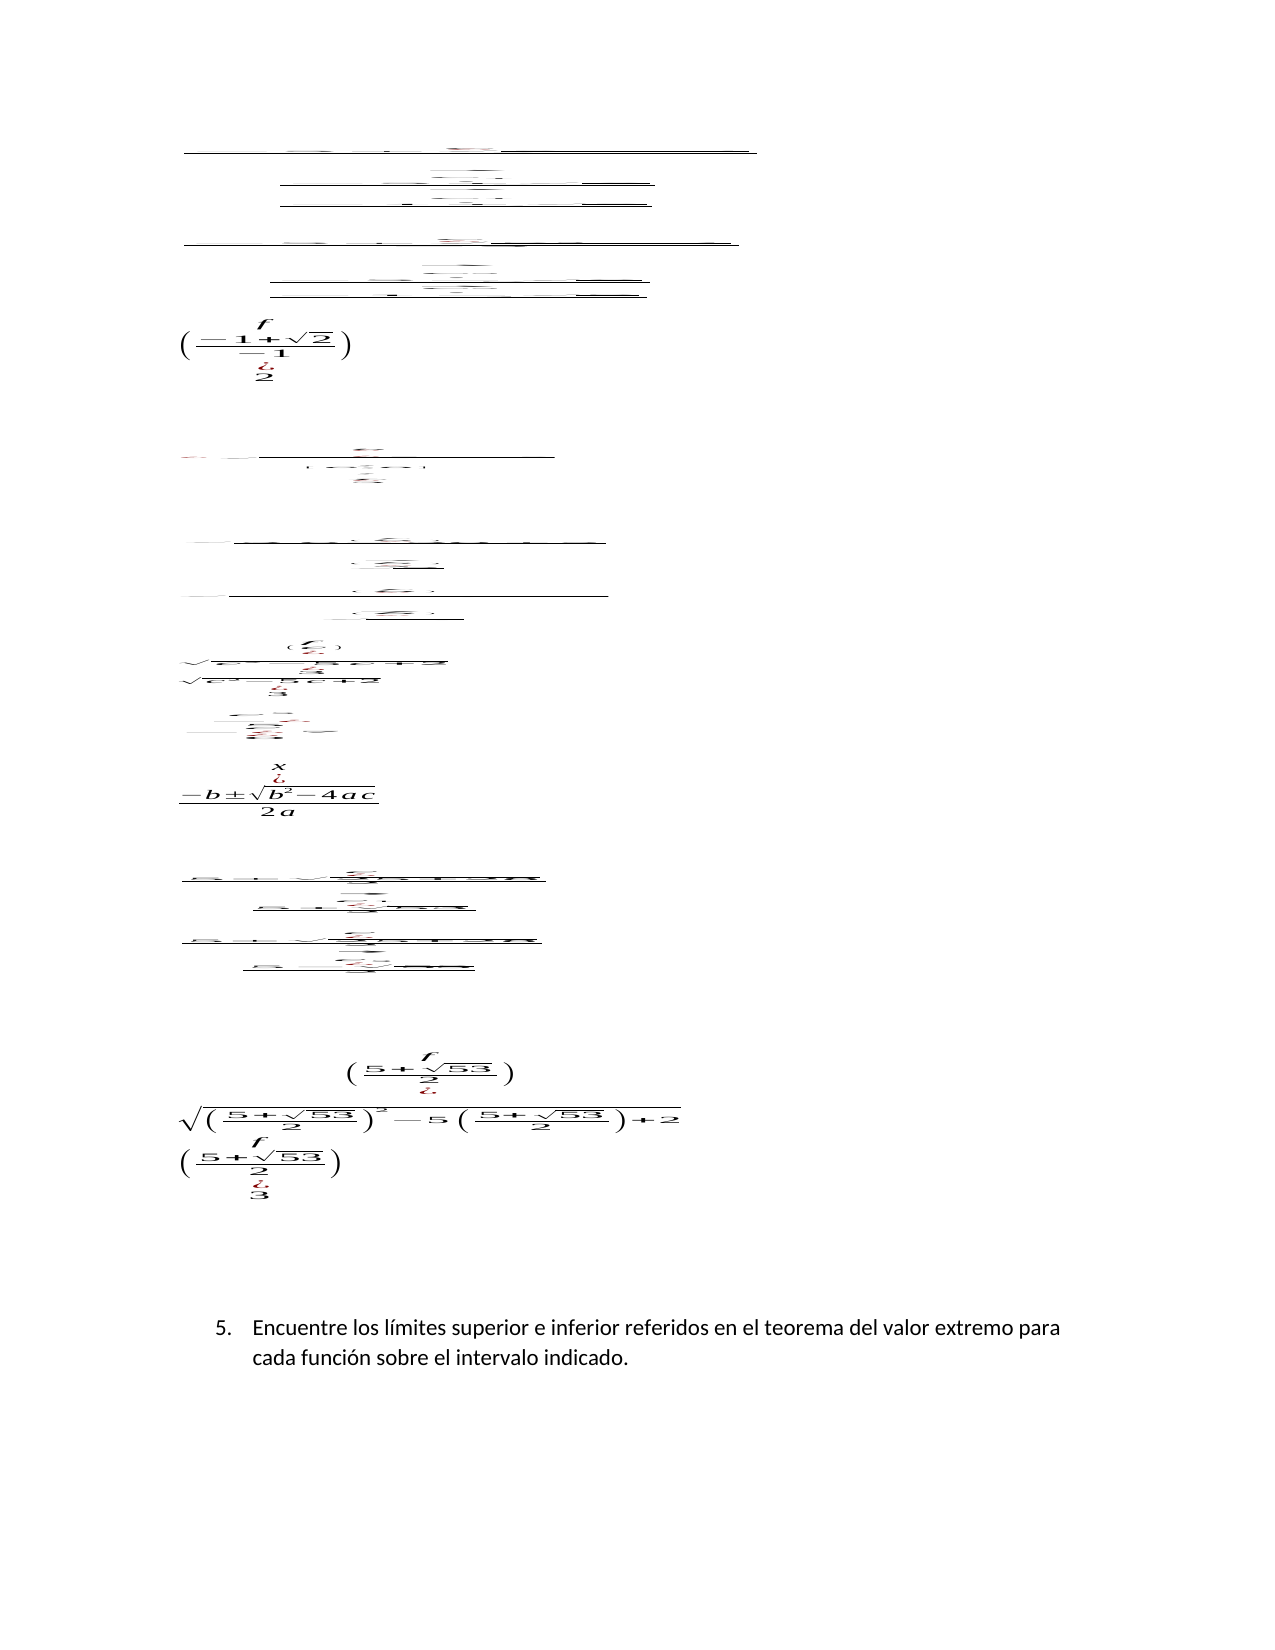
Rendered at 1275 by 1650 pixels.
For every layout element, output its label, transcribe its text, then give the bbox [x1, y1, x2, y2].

list Encuentre los límites superior e inferior referidos en el teorema del valor extremo para cada función sobre el intervalo indicado. [215, 1313, 1098, 1371]
